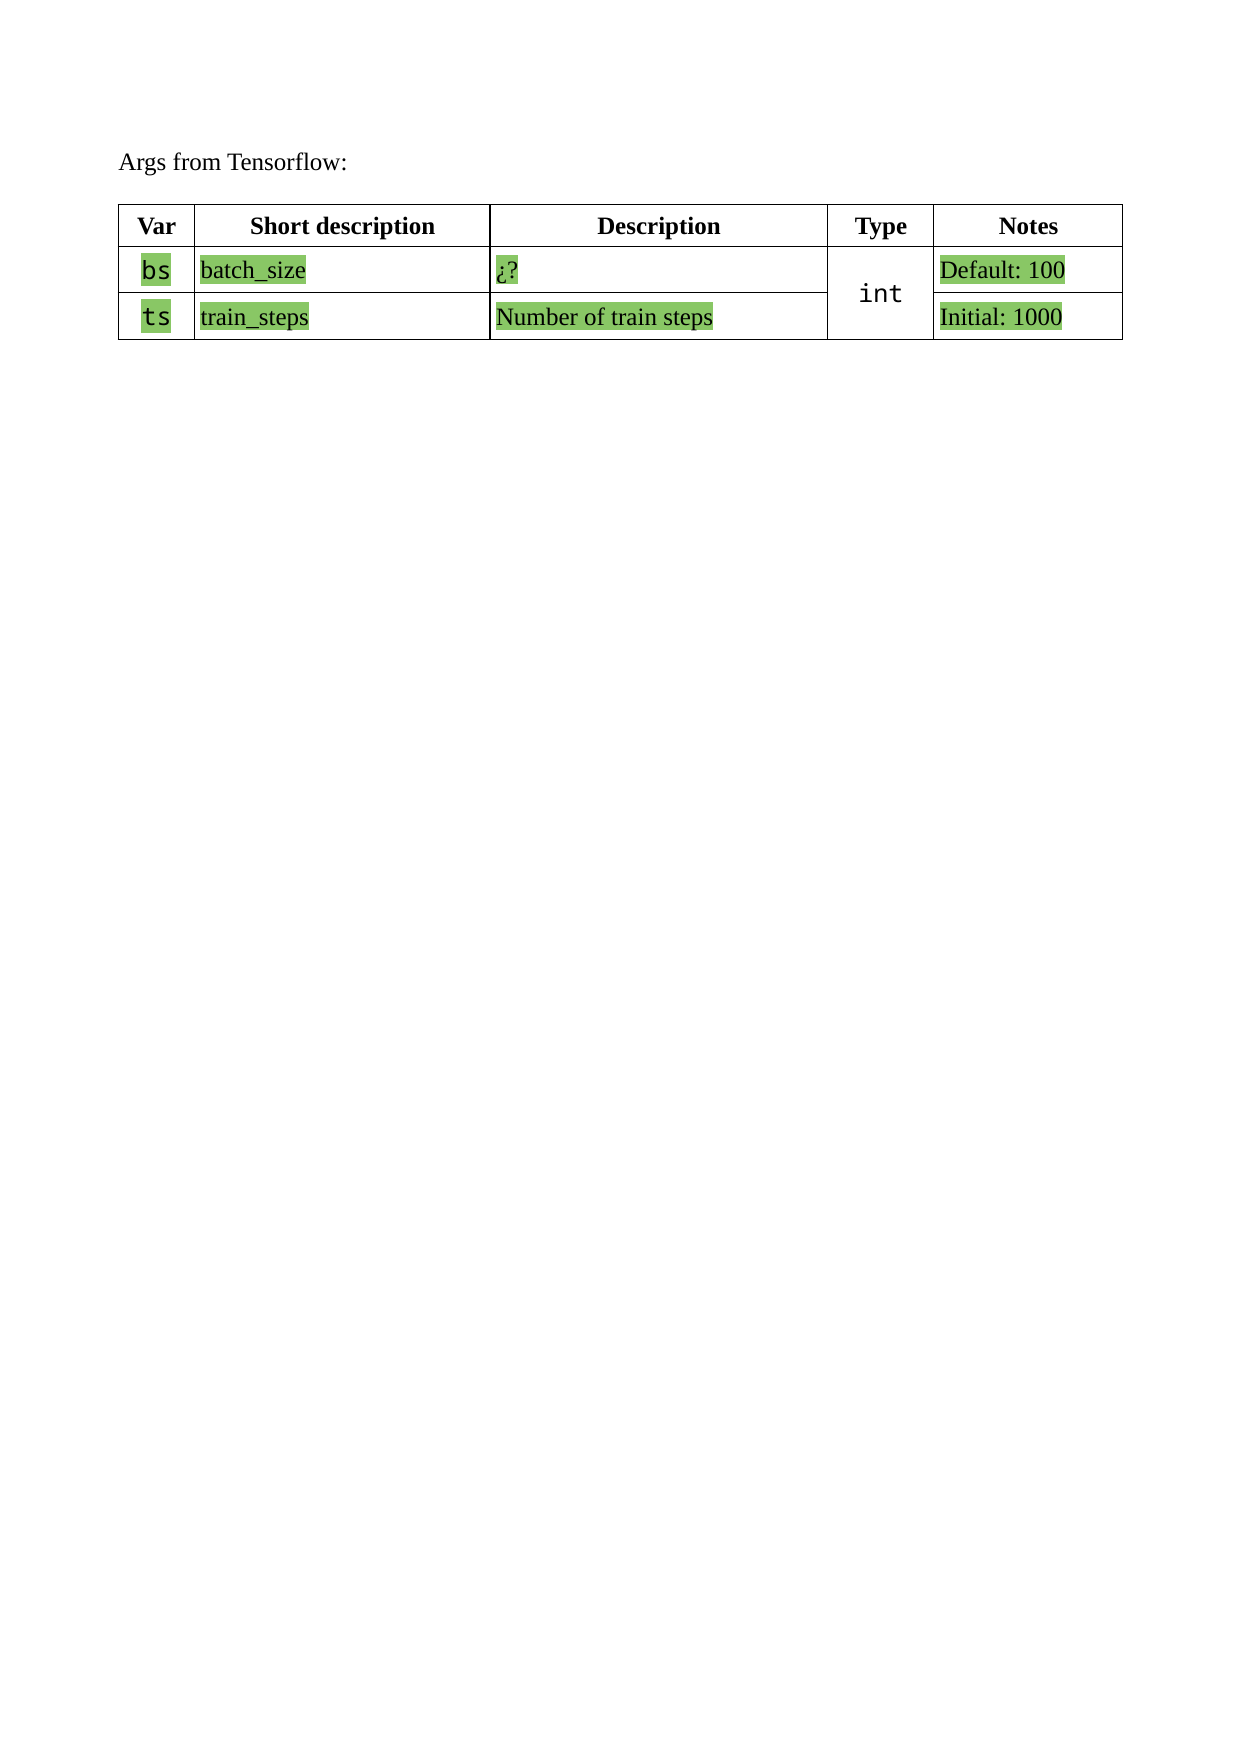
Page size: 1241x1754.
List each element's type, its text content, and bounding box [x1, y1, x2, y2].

table_header Var [119, 205, 194, 246]
table_cell batch_size [195, 247, 489, 292]
table_cell Number of train steps [491, 293, 827, 339]
table_cell Default: 100 [934, 247, 1122, 292]
table_cell ¿? [491, 247, 827, 292]
table_header Description [491, 205, 827, 246]
text Args from Tensorflow: [118, 147, 1122, 176]
table_cell ts [119, 293, 194, 339]
table_cell bs [119, 247, 194, 292]
table_cell Initial: 1000 [934, 293, 1122, 339]
table_header Short description [195, 205, 489, 246]
table_cell train_steps [195, 293, 489, 339]
table_header Notes [934, 205, 1122, 246]
table_header Type [828, 205, 933, 246]
table_cell int [828, 247, 933, 339]
